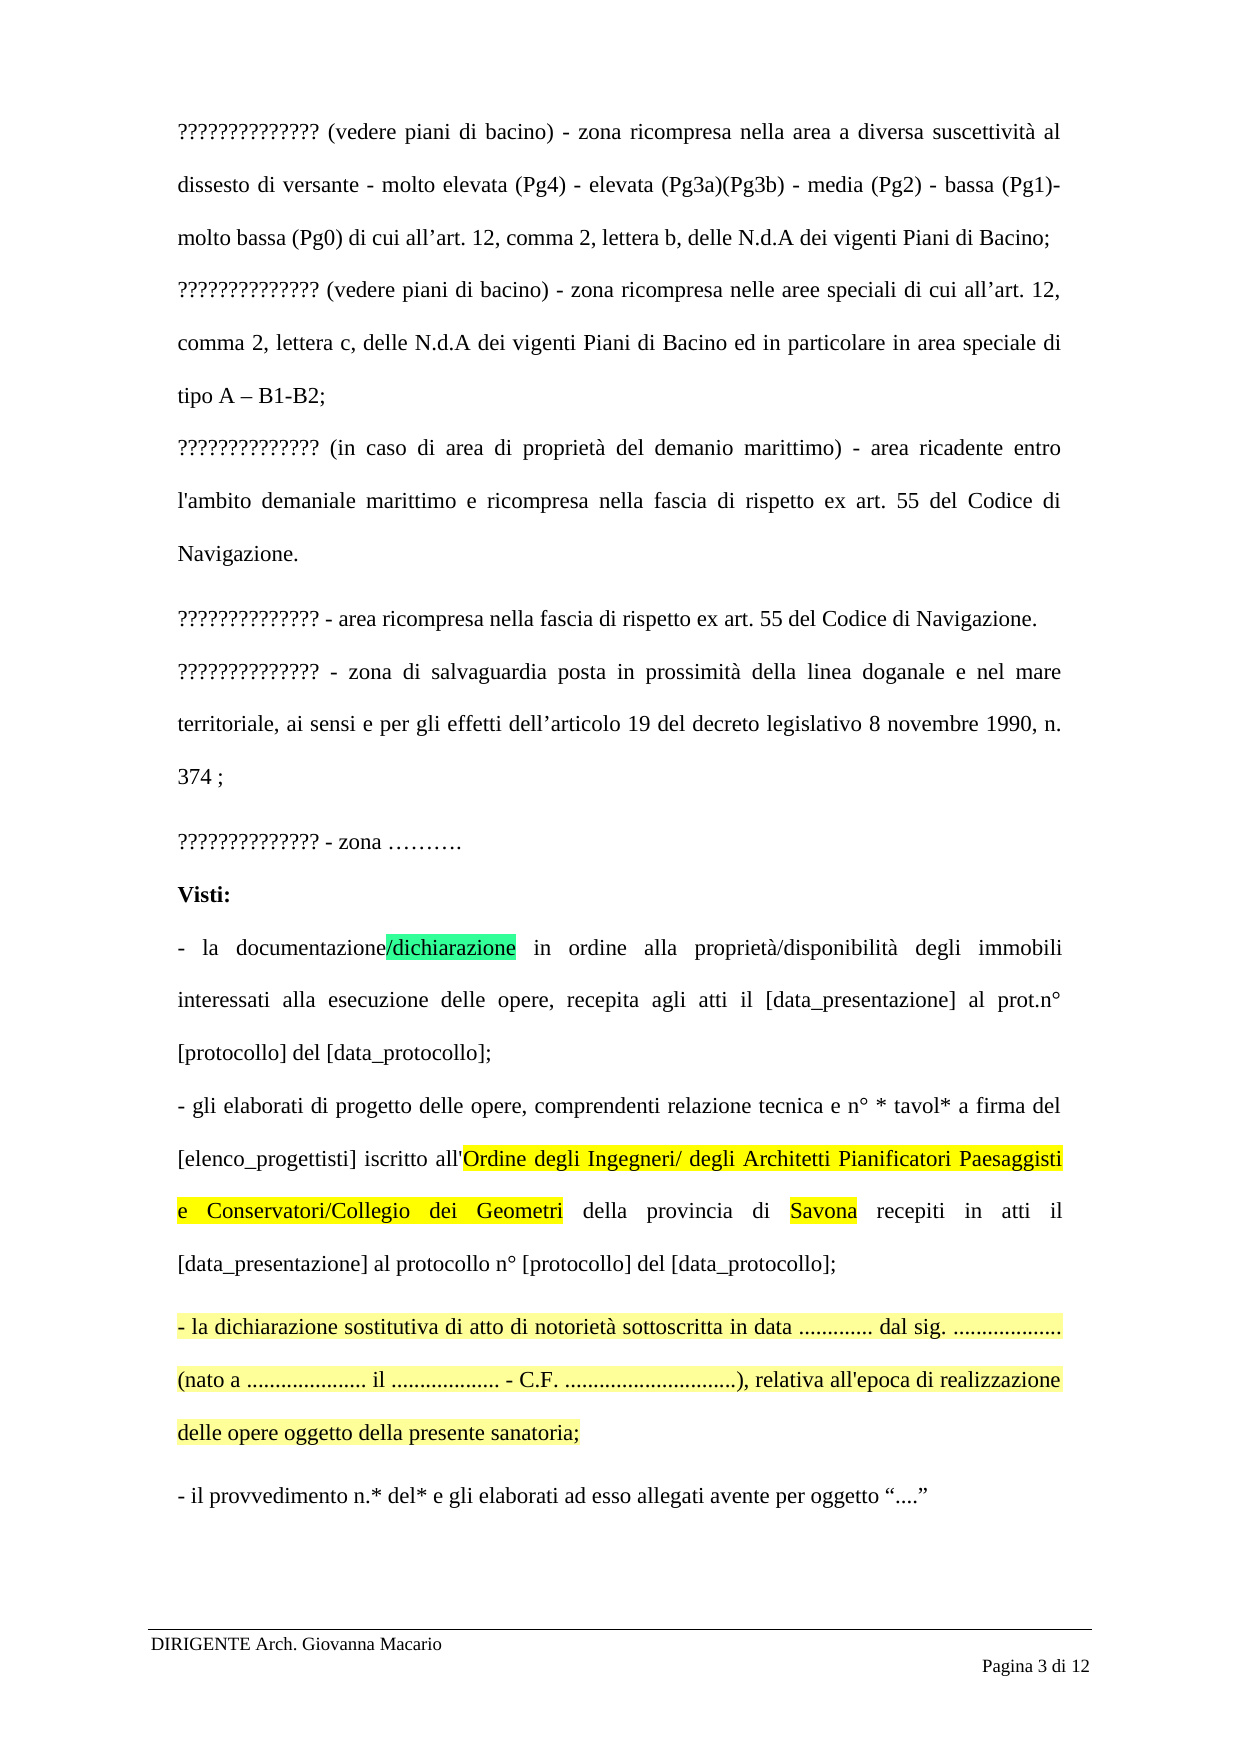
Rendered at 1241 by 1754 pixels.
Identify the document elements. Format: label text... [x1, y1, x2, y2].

list - la dichiarazione sostitutiva di atto di notorietà sottoscritta in data ............. dal sig. ................... (nato a ..................... il ................... - C.F. ..............................), relativa all'epoca di realizzazione delle opere oggetto della presente sanatoria; [177, 1313, 1063, 1445]
text ?????????????? - area ricompresa nella fascia di rispetto ex art. 55 del Codice di Navigazione. [177, 605, 1063, 631]
text ?????????????? - zona ………. [177, 828, 1063, 855]
list - il provvedimento n.* del* e gli elaborati ad esso allegati avente per oggetto “....” [177, 1482, 1063, 1508]
text ?????????????? (vedere piani di bacino) - zona ricompresa nella area a diversa suscettività al dissesto di versante - molto elevata (Pg4) - elevata (Pg3a)(Pg3b) - media (Pg2) - bassa (Pg1)- molto bassa (Pg0) di cui all’art. 12, comma 2, lettera b, delle N.d.A dei vigenti Piani di Bacino; [177, 118, 1063, 250]
text Visti: [177, 881, 1063, 907]
text ?????????????? - zona di salvaguardia posta in prossimità della linea doganale e nel mare territoriale, ai sensi e per gli effetti dell’articolo 19 del decreto legislativo 8 novembre 1990, n. 374 ; [177, 658, 1063, 789]
text ?????????????? (in caso di area di proprietà del demanio marittimo) - area ricadente entro l'ambito demaniale marittimo e ricompresa nella fascia di rispetto ex art. 55 del Codice di Navigazione. [177, 434, 1063, 566]
text - gli elaborati di progetto delle opere, comprendenti relazione tecnica e n° * tavol* a firma del [elenco_progettisti] iscritto all'Ordine degli Ingegneri/ degli Architetti Pianificatori Paesaggisti e Conservatori/Collegio dei Geometri della provincia di Savona recepiti in atti il [data_presentazione] al protocollo n° [protocollo] del [data_protocollo]; [177, 1092, 1063, 1276]
text - la documentazione/dichiarazione in ordine alla proprietà/disponibilità degli immobili interessati alla esecuzione delle opere, recepita agli atti il [data_presentazione] al prot.n° [protocollo] del [data_protocollo]; [177, 934, 1063, 1066]
text ?????????????? (vedere piani di bacino) - zona ricompresa nelle aree speciali di cui all’art. 12, comma 2, lettera c, delle N.d.A dei vigenti Piani di Bacino ed in particolare in area speciale di tipo A – B1-B2; [177, 276, 1063, 408]
